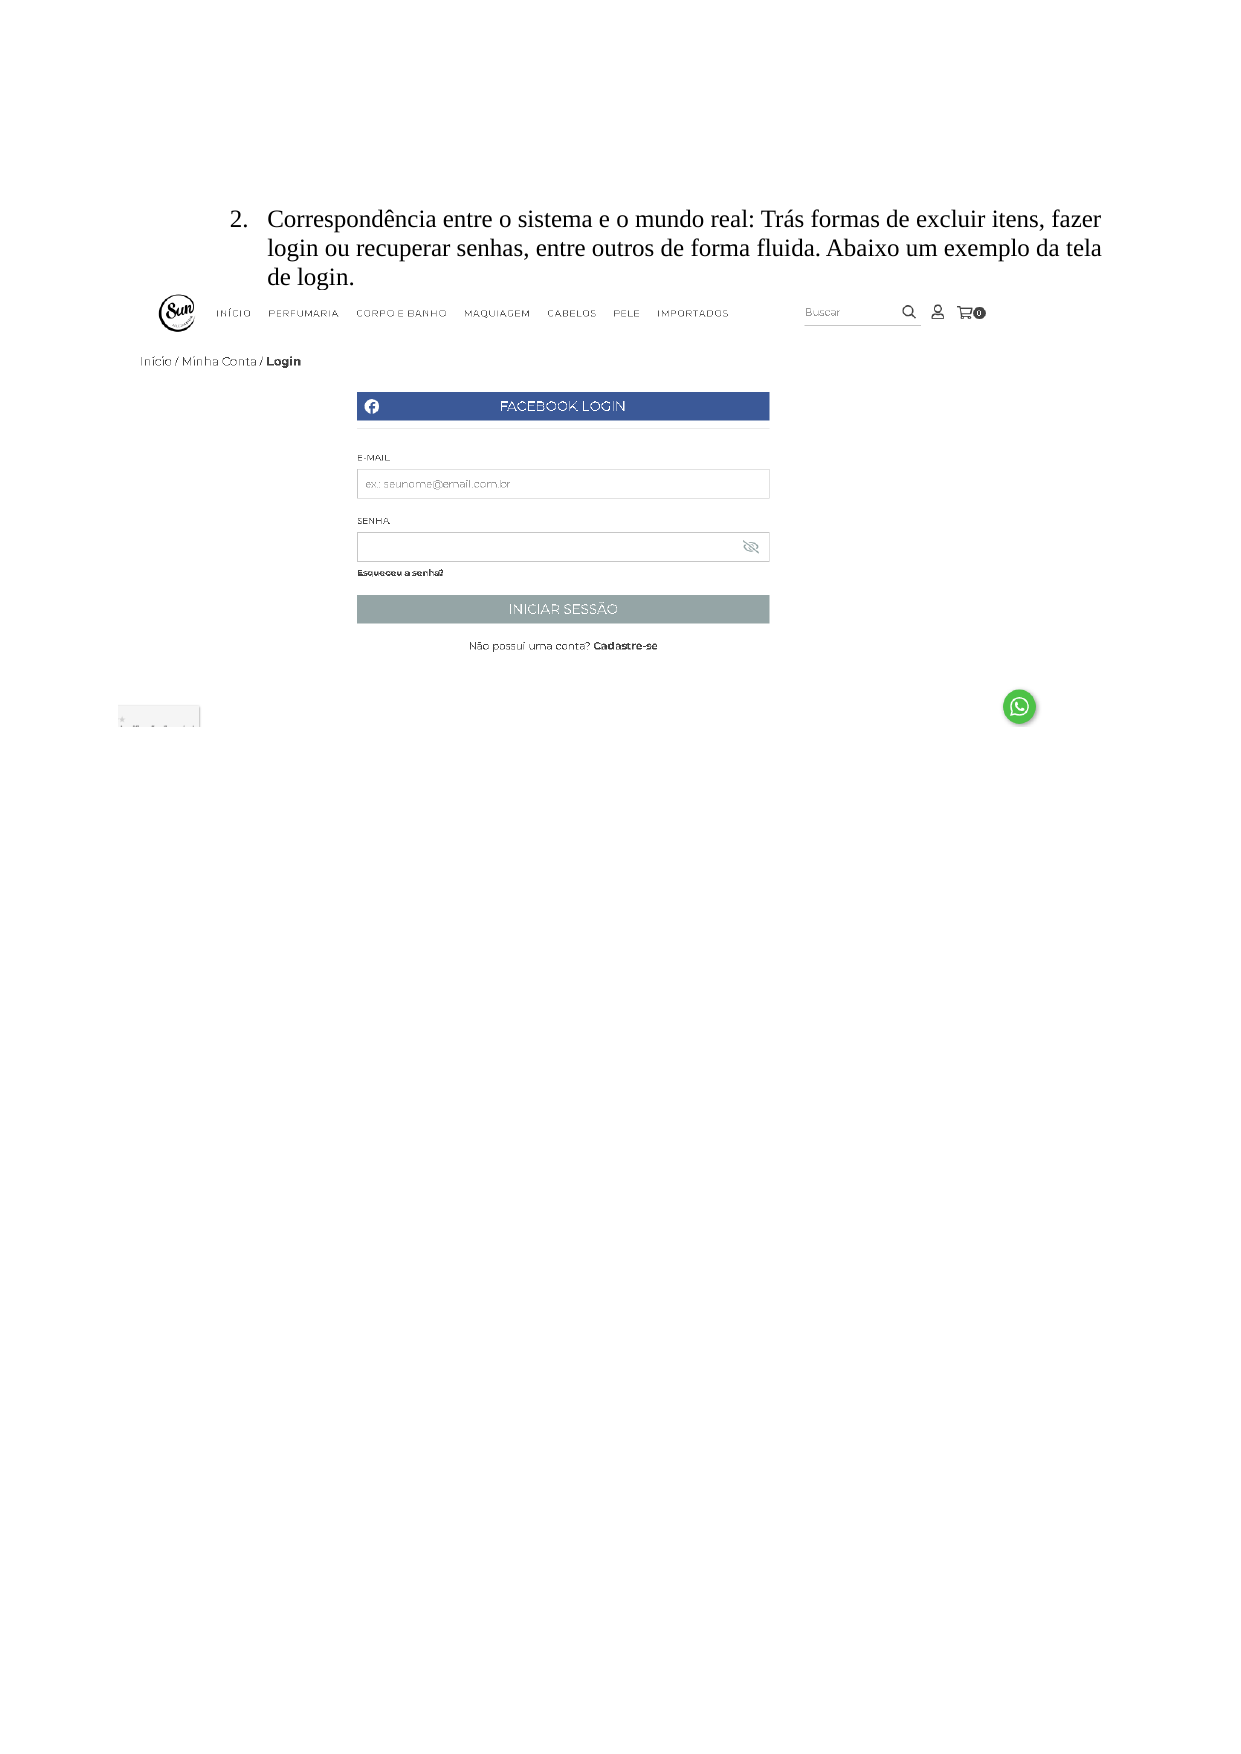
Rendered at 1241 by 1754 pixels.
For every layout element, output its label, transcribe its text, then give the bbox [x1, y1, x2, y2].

list Correspondência entre o sistema e o mundo real: Trás formas de excluir itens, fazer login ou recuperar senhas, entre outros de forma fluida. Abaixo um exemplo da tela de login. [229, 204, 1122, 290]
picture [118, 290, 1123, 913]
